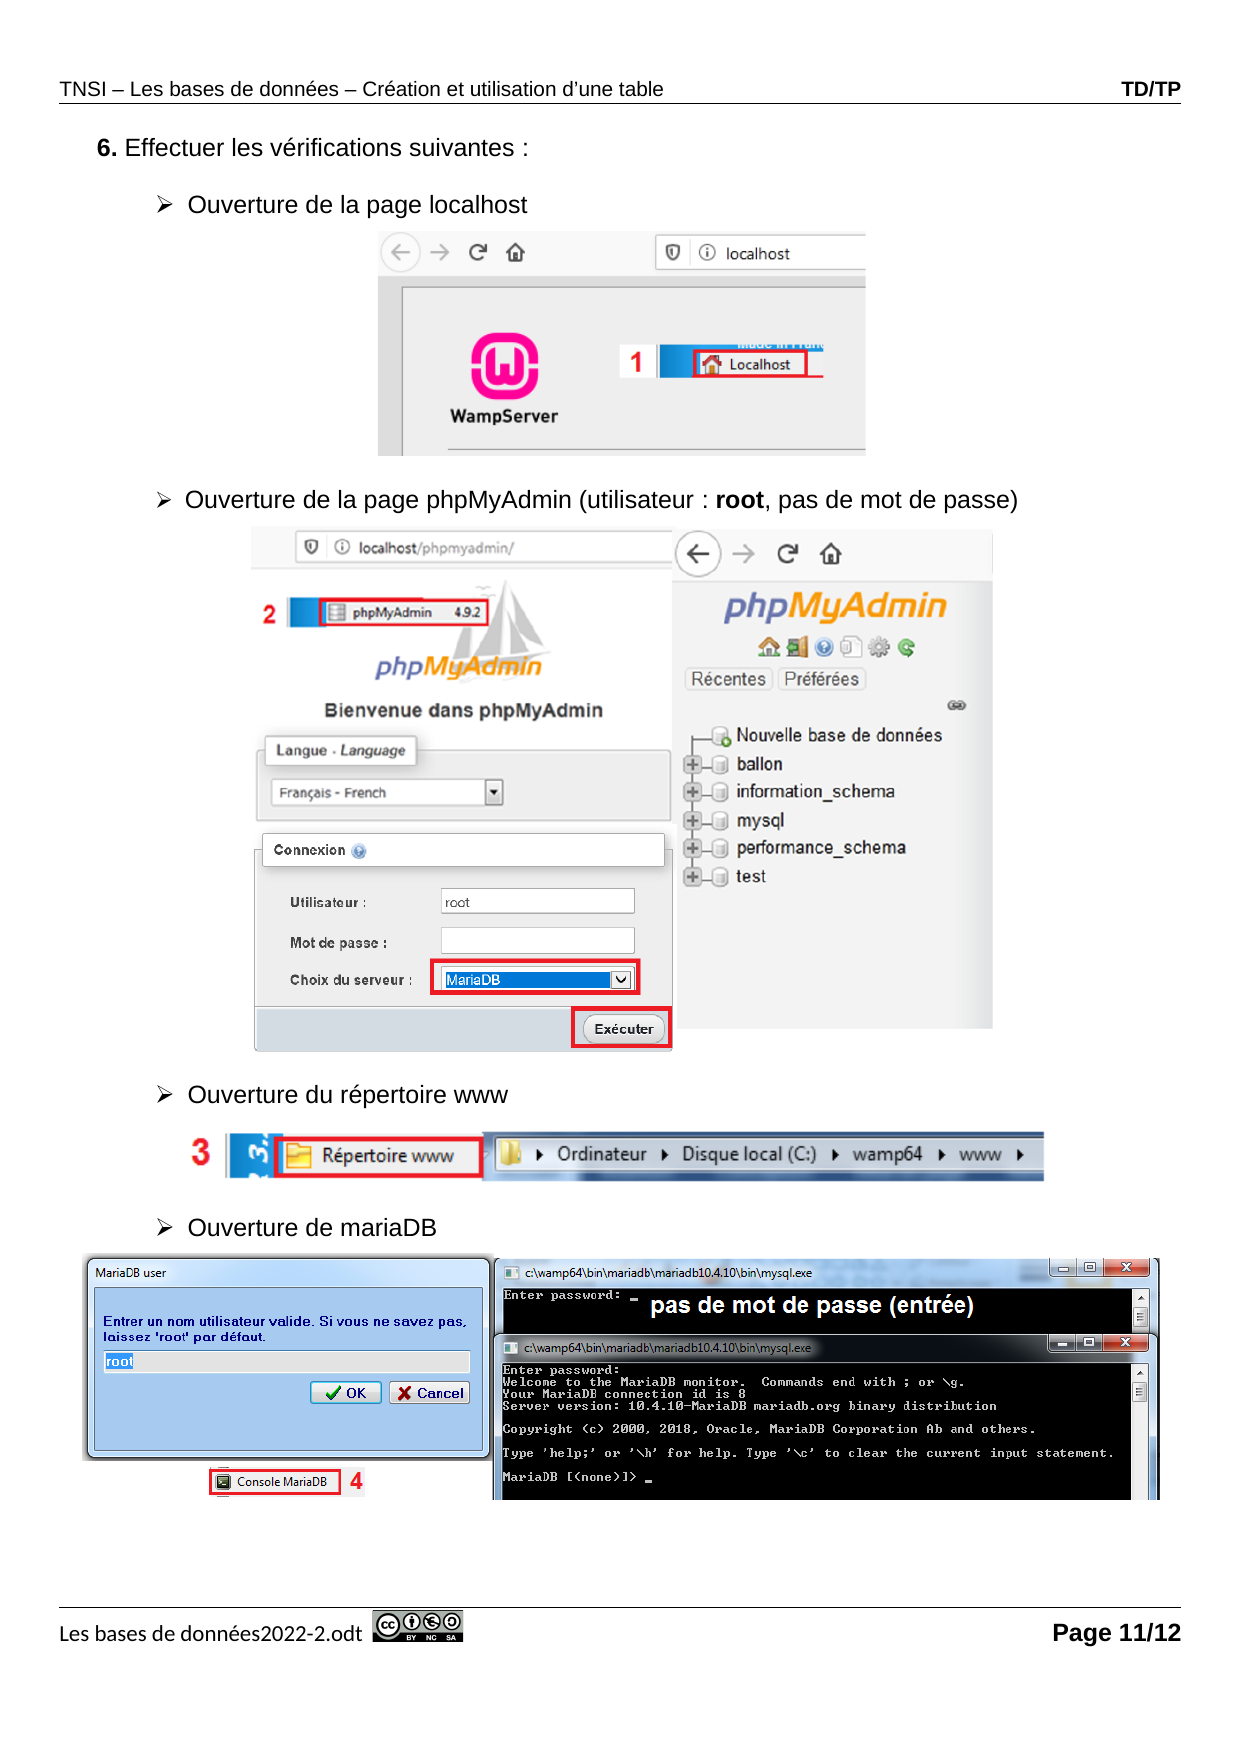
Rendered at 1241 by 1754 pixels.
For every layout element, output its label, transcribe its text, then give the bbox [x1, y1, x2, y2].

list Ouverture du répertoire www [155, 1080, 1181, 1109]
list Effectuer les vérifications suivantes : [97, 133, 1181, 161]
list Ouverture de la page phpMyAdmin (utilisateur : root, pas de mot de passe) [155, 484, 1181, 513]
picture [372, 1610, 464, 1642]
picture [188, 1121, 1052, 1183]
list Ouverture de mariaDB [155, 1212, 1181, 1241]
picture [81, 1253, 1162, 1503]
picture [250, 525, 993, 1052]
list Ouverture de la page localhost [155, 190, 1181, 219]
picture [377, 231, 866, 456]
